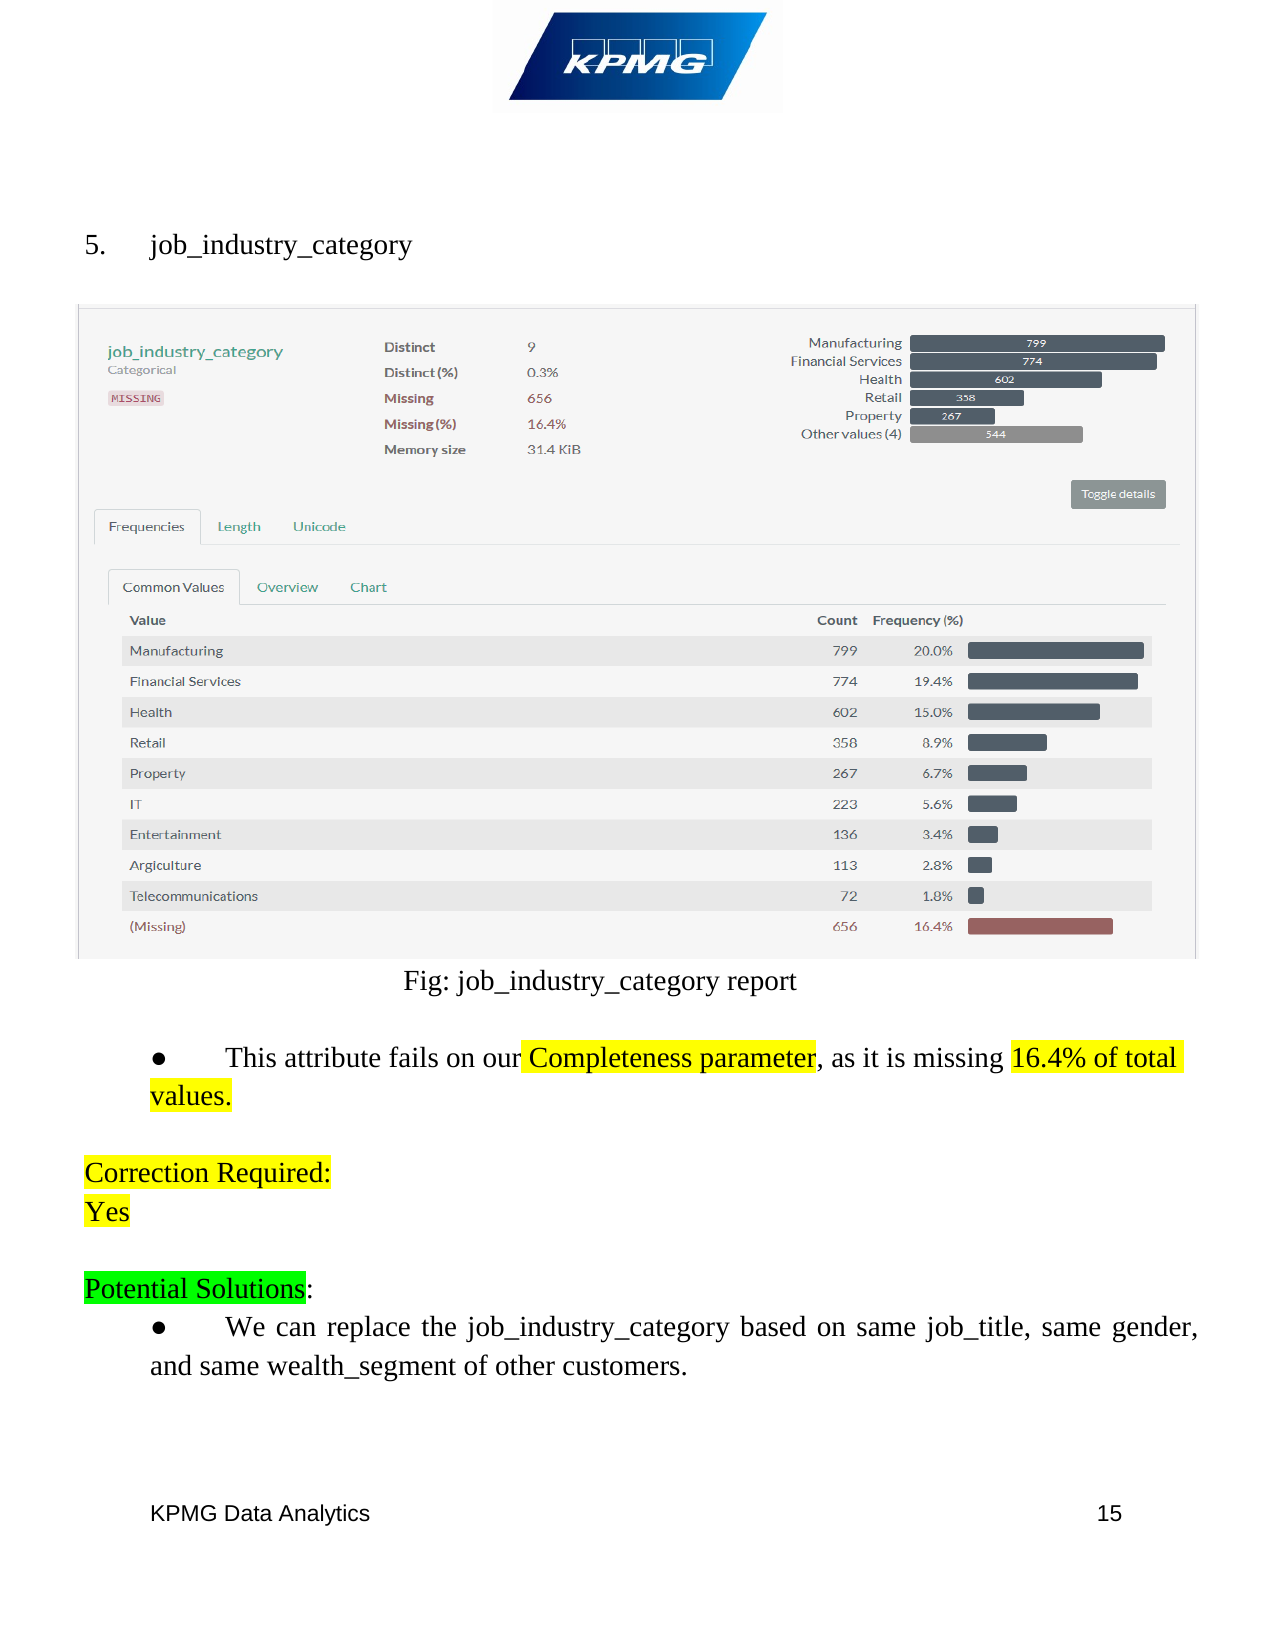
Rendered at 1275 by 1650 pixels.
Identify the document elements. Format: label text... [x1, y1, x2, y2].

list job_industry_category [84, 227, 1125, 261]
text Potential Solutions: [84, 1271, 1200, 1304]
text Correction Required: [84, 1155, 1200, 1189]
text Fig: job_industry_category report [75, 963, 1125, 996]
text Yes [84, 1194, 1200, 1227]
list This attribute fails on our Completeness parameter, as it is missing 16.4% of total values. [150, 1040, 1200, 1112]
list We can replace the job_industry_category based on same job_title, same gender, and same wealth_segment of other customers. [150, 1309, 1200, 1382]
